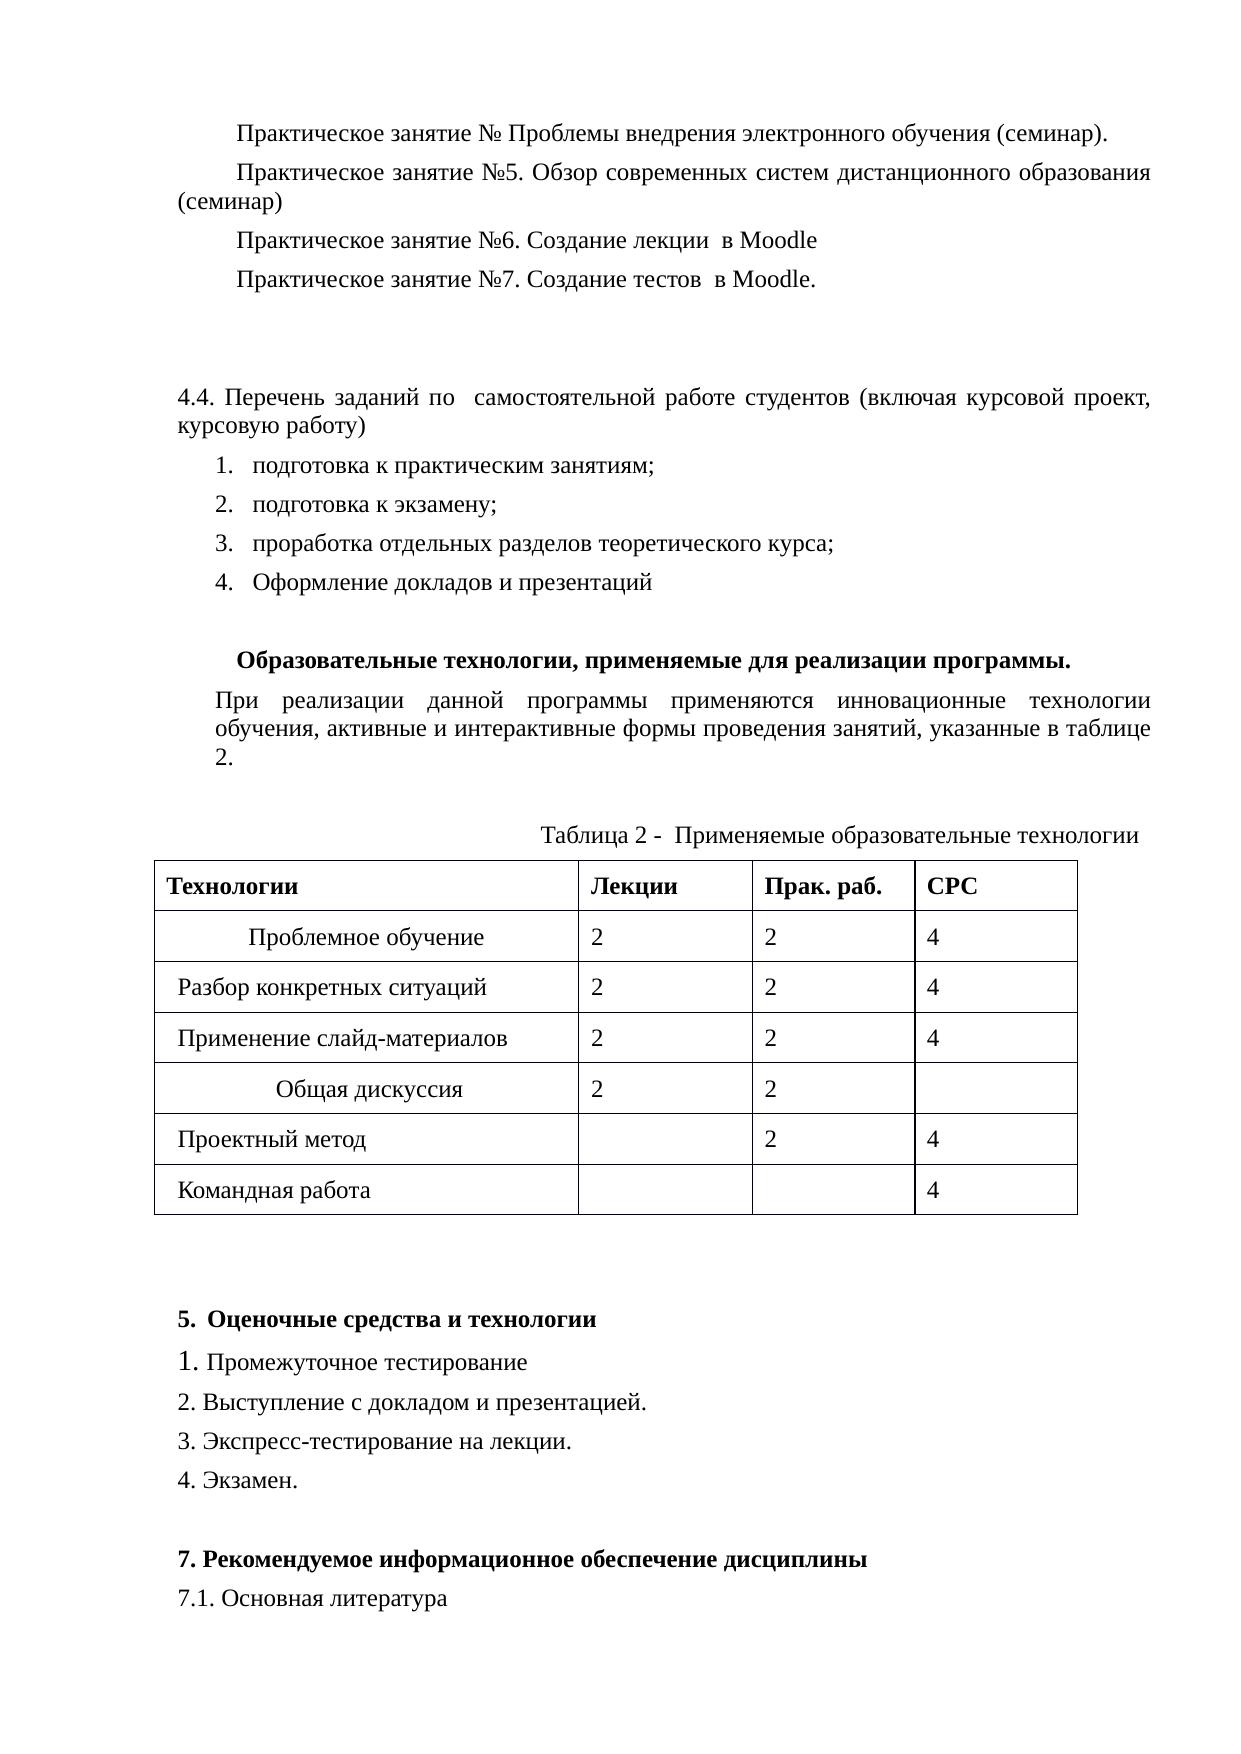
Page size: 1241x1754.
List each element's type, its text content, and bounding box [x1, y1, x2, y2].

list Оформление докладов и презентаций [215, 567, 1152, 596]
table_cell Командная работа [155, 1165, 578, 1214]
text 7.1. Основная литература [177, 1583, 1152, 1612]
text 4. Экзамен. [177, 1465, 1152, 1494]
text 4.4. Перечень заданий по самостоятельной работе студентов (включая курсовой проект, курсовую работу) [177, 382, 1152, 439]
table_cell 2 [579, 911, 752, 961]
table_header Прак. раб. [753, 861, 914, 910]
list подготовка к экзамену; [215, 489, 1152, 518]
table_cell Общая дискуссия [155, 1063, 578, 1113]
table_cell 4 [916, 1013, 1077, 1062]
text Практическое занятие №7. Создание тестов в Moodle. [177, 264, 1152, 293]
text Практическое занятие № Проблемы внедрения электронного обучения (семинар). [177, 118, 1152, 147]
table_cell [753, 1165, 914, 1214]
table_cell 4 [916, 1165, 1077, 1214]
table_cell Проектный метод [155, 1114, 578, 1163]
table_cell Проблемное обучение [155, 911, 578, 961]
text Практическое занятие №5. Обзор современных систем дистанционного образования (семинар) [177, 157, 1152, 215]
table_cell Разбор конкретных ситуаций [155, 962, 578, 1012]
table_cell [579, 1165, 752, 1214]
text 2. Выступление с докладом и презентацией. [177, 1387, 1152, 1416]
table_cell 4 [916, 911, 1077, 961]
table_cell 2 [579, 1063, 752, 1113]
table_cell 2 [753, 1013, 914, 1062]
table_cell 2 [753, 911, 914, 961]
table_cell 2 [753, 1063, 914, 1113]
table_cell [916, 1063, 1077, 1113]
table_cell Применение слайд-материалов [155, 1013, 578, 1062]
table_cell 2 [579, 1013, 752, 1062]
text 3. Экспресс-тестирование на лекции. [177, 1426, 1152, 1455]
text 1. Промежуточное тестирование [177, 1343, 1152, 1377]
list Оценочные средства и технологии [177, 1304, 1152, 1333]
text При реализации данной программы применяются инновационные технологии обучения, активные и интерактивные формы проведения занятий, указанные в таблице 2. [215, 685, 1152, 771]
table_cell 2 [753, 962, 914, 1012]
list подготовка к практическим занятиям; [215, 450, 1152, 478]
table_cell 2 [753, 1114, 914, 1163]
table_header Технологии [155, 861, 578, 910]
text Практическое занятие №6. Создание лекции в Moodle [177, 225, 1152, 254]
table_cell 2 [579, 962, 752, 1012]
table_header СРС [916, 861, 1077, 910]
list проработка отдельных разделов теоретического курса; [215, 528, 1152, 557]
table_header Лекции [579, 861, 752, 910]
text Таблица 2 - Применяемые образовательные технологии [215, 821, 1152, 849]
text Образовательные технологии, применяемые для реализации программы. [236, 646, 1152, 674]
table_cell 4 [916, 1114, 1077, 1163]
table_cell 4 [916, 962, 1077, 1012]
text 7. Рекомендуемое информационное обеспечение дисциплины [177, 1544, 1152, 1572]
table_cell [579, 1114, 752, 1163]
